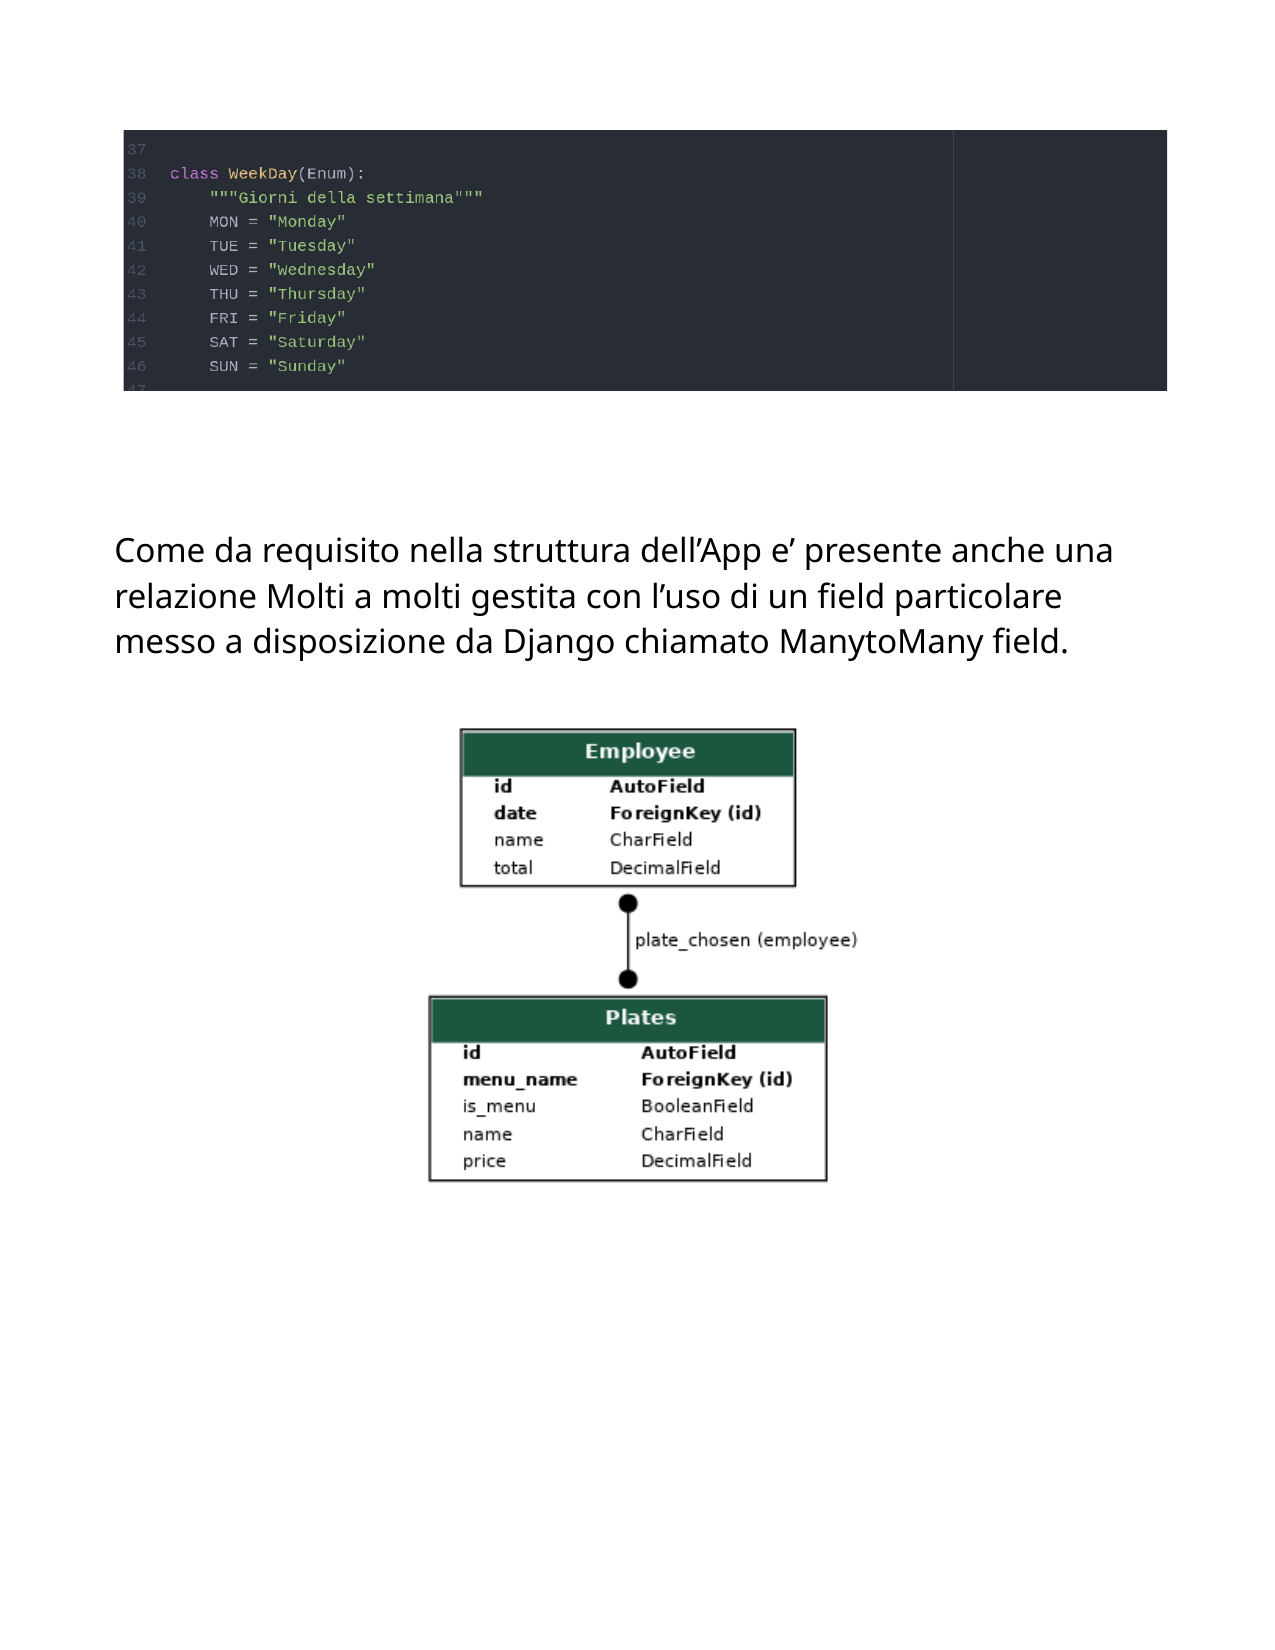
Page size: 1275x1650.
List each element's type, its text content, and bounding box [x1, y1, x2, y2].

text Come da requisito nella struttura dell’App e’ presente anche una relazione Molti a molti gestita con l’uso di un field particolare messo a disposizione da Django chiamato ManytoMany field. [114, 527, 1158, 663]
picture [405, 713, 867, 1197]
picture [123, 130, 1168, 391]
